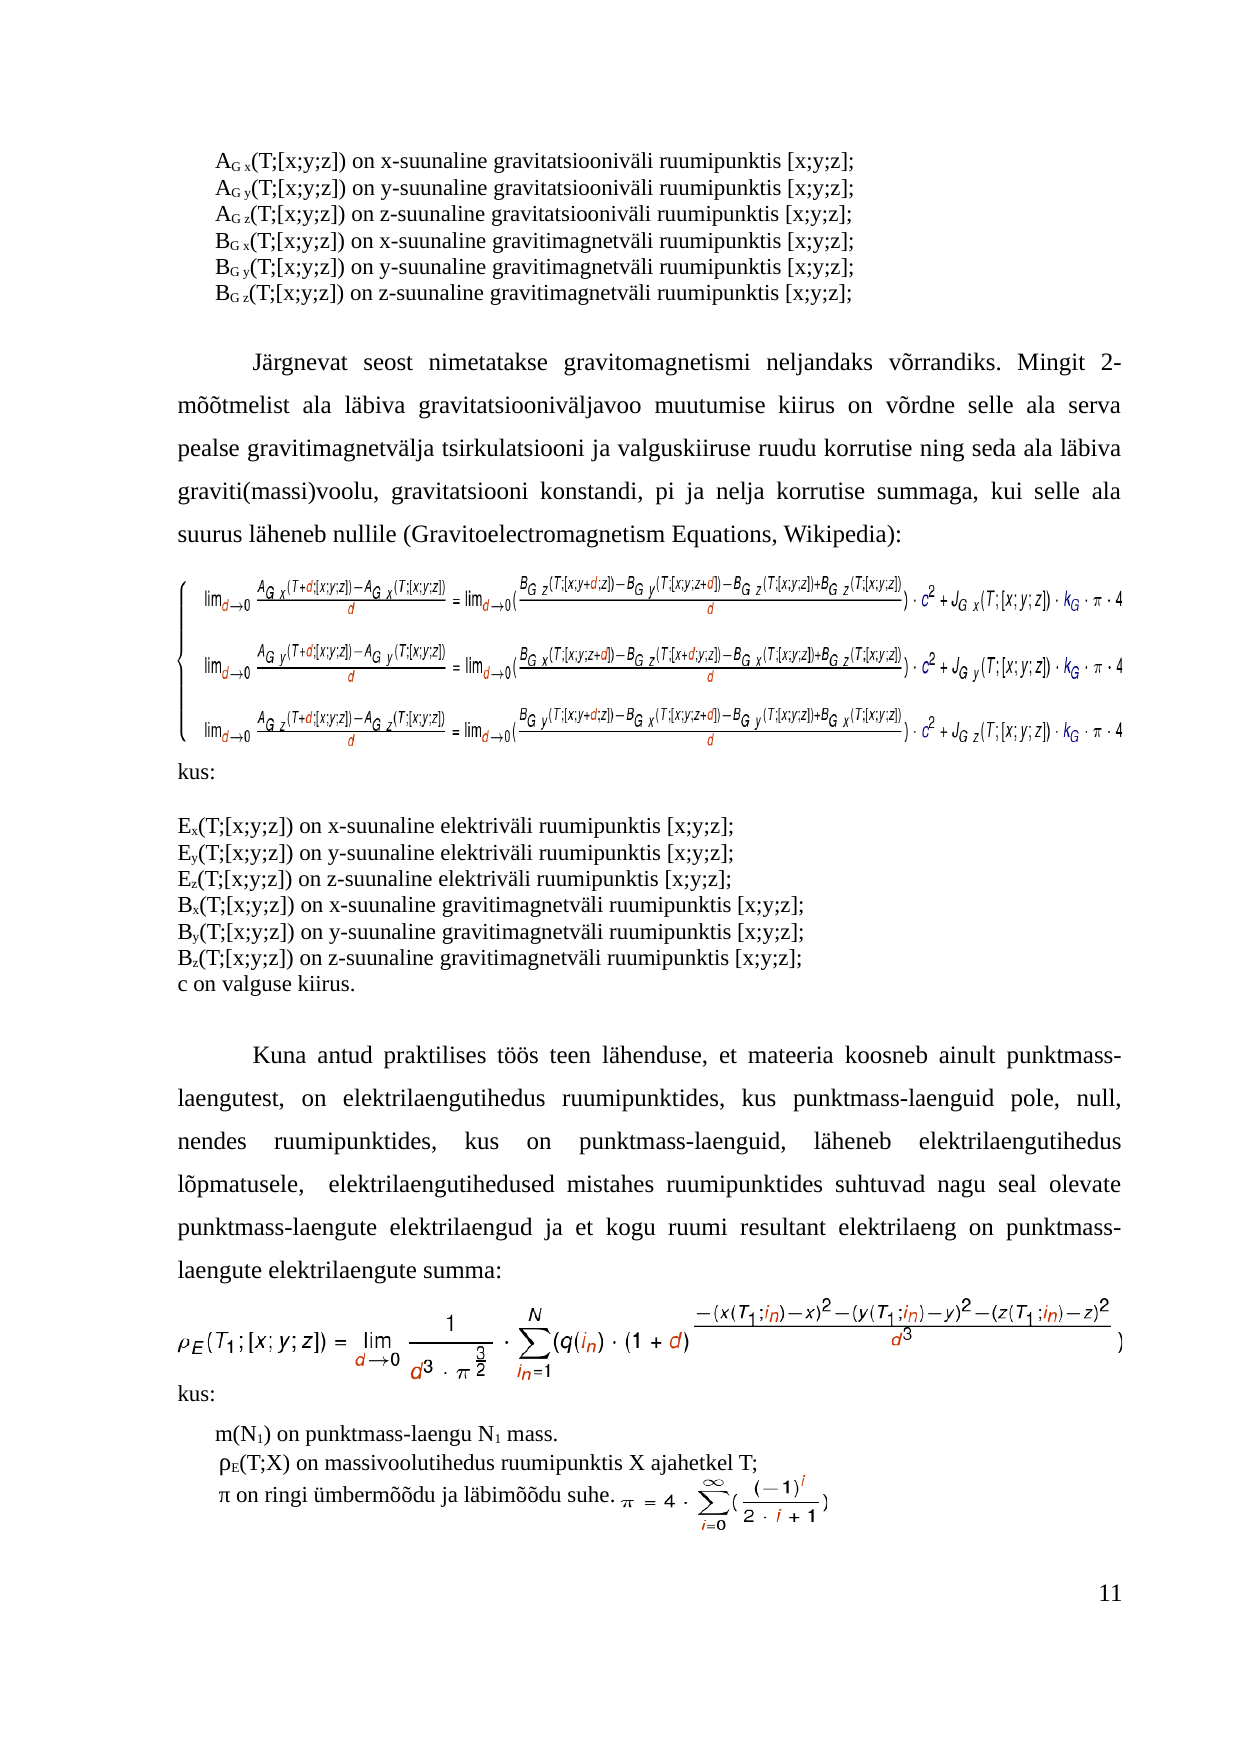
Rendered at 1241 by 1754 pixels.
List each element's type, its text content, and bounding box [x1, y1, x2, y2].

picture [177, 576, 1123, 746]
text Kuna antud praktilises töös teen lähenduse, et mateeria koosneb ainult punktmass-laengutest, on elektrilaengutihedus ruumipunktides, kus punktmass-laenguid pole, null, nendes ruumipunktides, kus on punktmass-laenguid, läheneb elektrilaengutihedus lõpmatusele, elektrilaengutihedused mistahes ruumipunktides suhtuvad nagu seal olevate punktmass-laengute elektrilaengud ja et kogu ruumi resultant elektrilaeng on punktmass-laengute elektrilaengute summa: [177, 1040, 1122, 1284]
text kus: [177, 1380, 1122, 1406]
text AG x(T;[x;y;z]) on x-suunaline gravitatsiooniväli ruumipunktis [x;y;z]; AG y(T;[x;y;z]) on y-suunaline gravitatsiooniväli ruumipunktis [x;y;z]; AG z(T;[x;y;z]) on z-suunaline gravitatsiooniväli ruumipunktis [x;y;z]; BG x(T;[x;y;z]) on x-suunaline gravitimagnetväli ruumipunktis [x;y;z]; BG y(T;[x;y;z]) on y-suunaline gravitimagnetväli ruumipunktis [x;y;z]; BG z(T;[x;y;z]) on z-suunaline gravitimagnetväli ruumipunktis [x;y;z]; [215, 148, 1122, 306]
text Järgnevat seost nimetatakse gravitomagnetismi neljandaks võrrandiks. Mingit 2-mõõtmelist ala läbiva gravitatsiooniväljavoo muutumise kiirus on võrdne selle ala serva pealse gravitimagnetvälja tsirkulatsiooni ja valguskiiruse ruudu korrutise ning seda ala läbiva graviti(massi)voolu, gravitatsiooni konstandi, pi ja nelja korrutise summaga, kui selle ala suurus läheneb nullile (Gravitoelectromagnetism Equations, Wikipedia): [177, 347, 1122, 548]
picture [177, 1298, 1123, 1380]
text m(N1) on punktmass-laengu N1 mass. [215, 1421, 1122, 1447]
text kus: [177, 746, 1122, 784]
picture [621, 1475, 828, 1530]
text Ex(T;[x;y;z]) on x-suunaline elektriväli ruumipunktis [x;y;z]; Ey(T;[x;y;z]) on y-suunaline elektriväli ruumipunktis [x;y;z]; Ez(T;[x;y;z]) on z-suunaline elektriväli ruumipunktis [x;y;z]; Bx(T;[x;y;z]) on x-suunaline gravitimagnetväli ruumipunktis [x;y;z]; By(T;[x;y;z]) on y-suunaline gravitimagnetväli ruumipunktis [x;y;z]; Bz(T;[x;y;z]) on z-suunaline gravitimagnetväli ruumipunktis [x;y;z]; c on valguse kiirus. [177, 812, 1122, 997]
text ρE(T;X) on massivoolutihedus ruumipunktis X ajahetkel T; π on ringi ümbermõõdu ja läbimõõdu suhe. [218, 1447, 1122, 1529]
